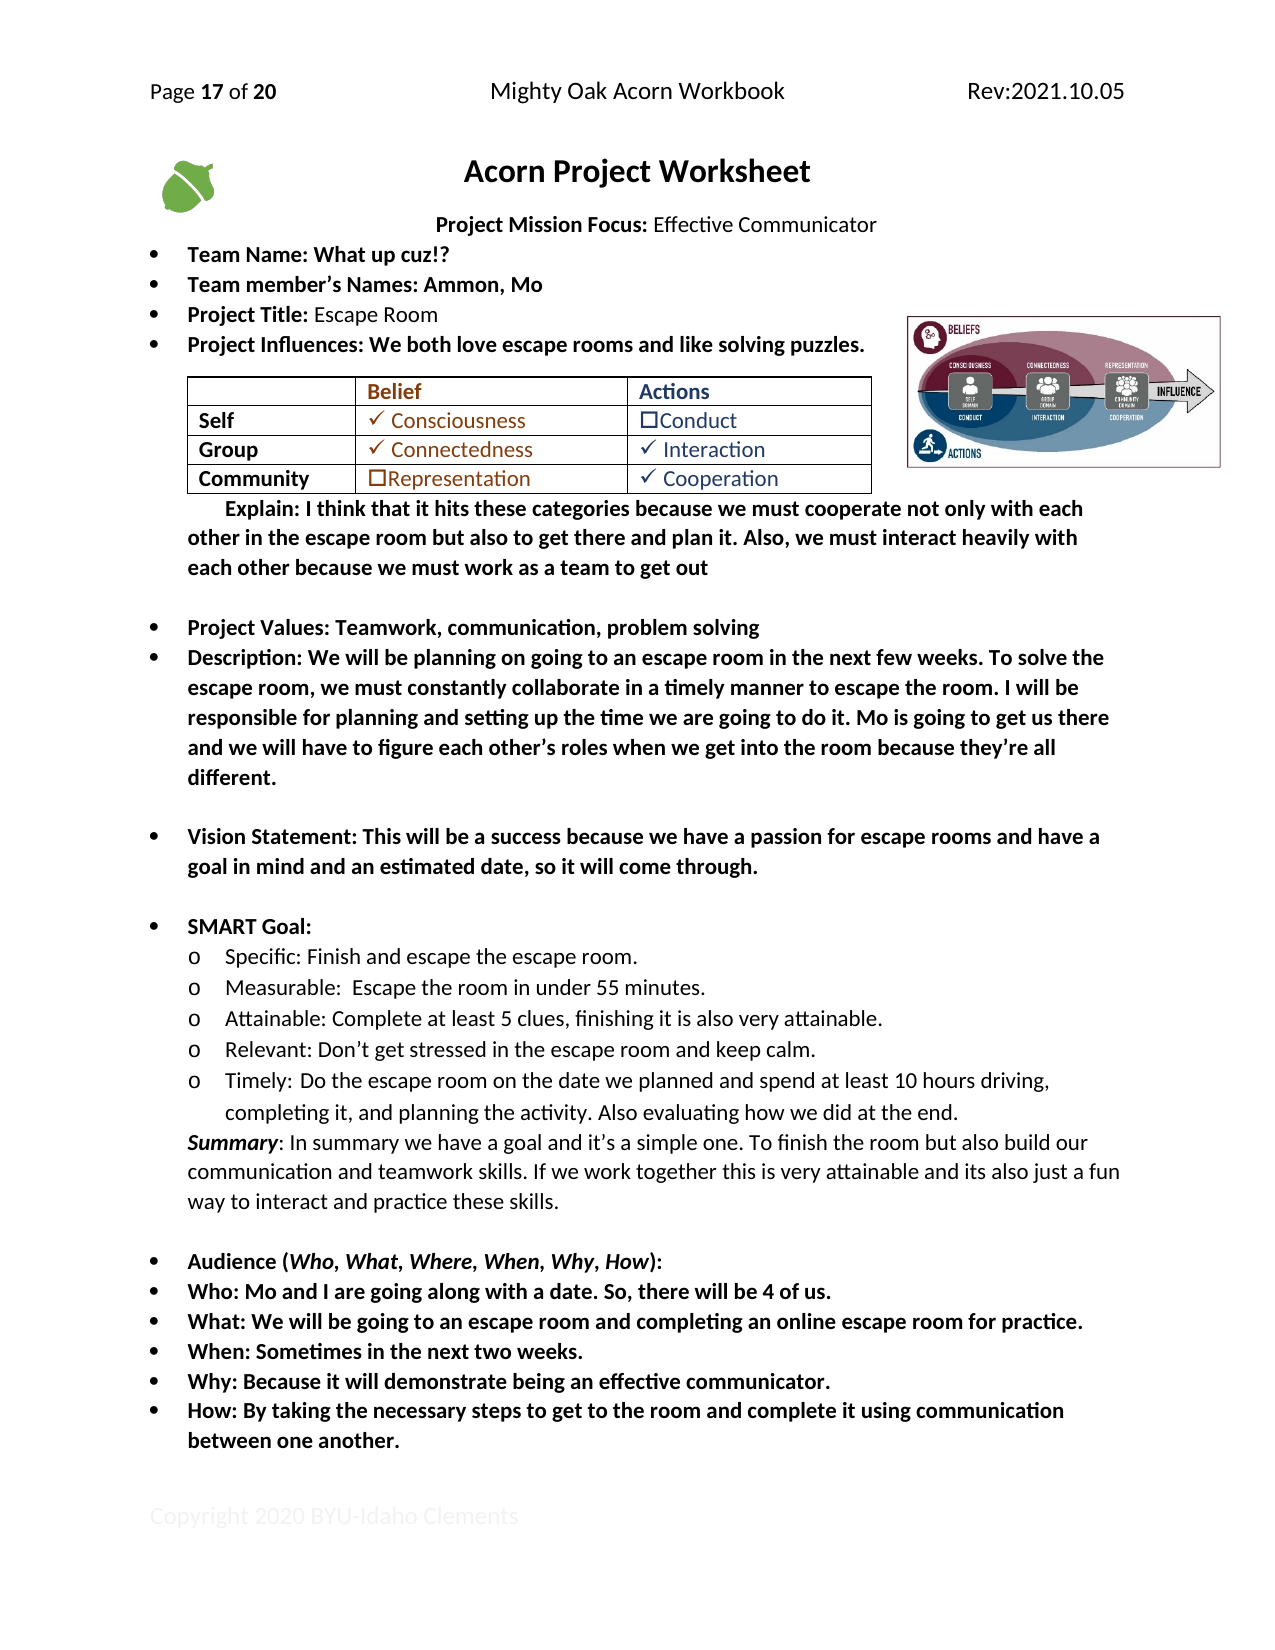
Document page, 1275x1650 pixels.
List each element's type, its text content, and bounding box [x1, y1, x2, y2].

list Audience (Who, What, Where, When, Why, How): [150, 1247, 1125, 1275]
table_cell Community [188, 465, 355, 493]
list What: We will be going to an escape room and completing an online escape room for practice. [150, 1307, 1125, 1335]
list Relevant: Don’t get stressed in the escape room and keep calm. [187, 1036, 1125, 1065]
table_header Actions [628, 378, 871, 405]
list Project Mission Focus: Effective Communicator [187, 210, 1125, 238]
list Explain: I think that it hits these categories because we must cooperate not only with each other in the escape room but also to get there and plan it. Also, we must interact heavily with each other because we must work as a team to get out [187, 494, 1125, 581]
table_cell ü Consciousness [356, 406, 627, 434]
list Project Values: Teamwork, communication, problem solving [150, 613, 1125, 641]
list Measurable: Escape the room in under 55 minutes. [187, 973, 1125, 1002]
table_cell Group [188, 436, 355, 463]
list How: By taking the necessary steps to get to the room and complete it using communication between one another. [150, 1397, 1125, 1454]
table_header Belief [356, 378, 627, 405]
list Timely: Do the escape room on the date we planned and spend at least 10 hours driving, completing it, and planning the activity. Also evaluating how we did at the end. [187, 1067, 1125, 1126]
list Who: Mo and I are going along with a date. So, there will be 4 of us. [150, 1277, 1125, 1305]
list Attainable: Complete at least 5 clues, finishing it is also very attainable. [187, 1004, 1125, 1033]
table_cell oConduct [628, 406, 871, 434]
list Team member’s Names: Ammon, Mo [150, 270, 1125, 298]
list Vision Statement: This will be a success because we have a passion for escape rooms and have a goal in mind and an estimated date, so it will come through. [150, 822, 1125, 880]
list Project Title: Escape Room [150, 300, 1125, 328]
table_cell Self [188, 406, 355, 434]
list Team Name: What up cuz!? [150, 240, 1125, 268]
table_cell oRepresentation [356, 465, 627, 493]
list When: Sometimes in the next two weeks. [150, 1337, 1125, 1365]
table_cell ü Interaction [628, 436, 871, 463]
table_cell ü Cooperation [628, 465, 871, 493]
text Acorn Project Worksheet [150, 150, 1125, 191]
list Why: Because it will demonstrate being an effective communicator. [150, 1367, 1125, 1395]
list Specific: Finish and escape the escape room. [187, 942, 1125, 971]
list Summary: In summary we have a goal and it’s a simple one. To finish the room but also build our communication and teamwork skills. If we work together this is very attainable and its also just a fun way to interact and practice these skills. [187, 1128, 1125, 1215]
table_cell ü Connectedness [356, 436, 627, 463]
table_header [188, 378, 355, 405]
list Project Influences: We both love escape rooms and like solving puzzles. [150, 330, 904, 358]
list Description: We will be planning on going to an escape room in the next few weeks. To solve the escape room, we must constantly collaborate in a timely manner to escape the room. I will be responsible for planning and setting up the time we are going to do it. Mo is going to get us there and we will have to figure each other’s roles when we get into the room because they’re all different. [150, 643, 1125, 791]
list SMART Goal: [150, 912, 1125, 940]
